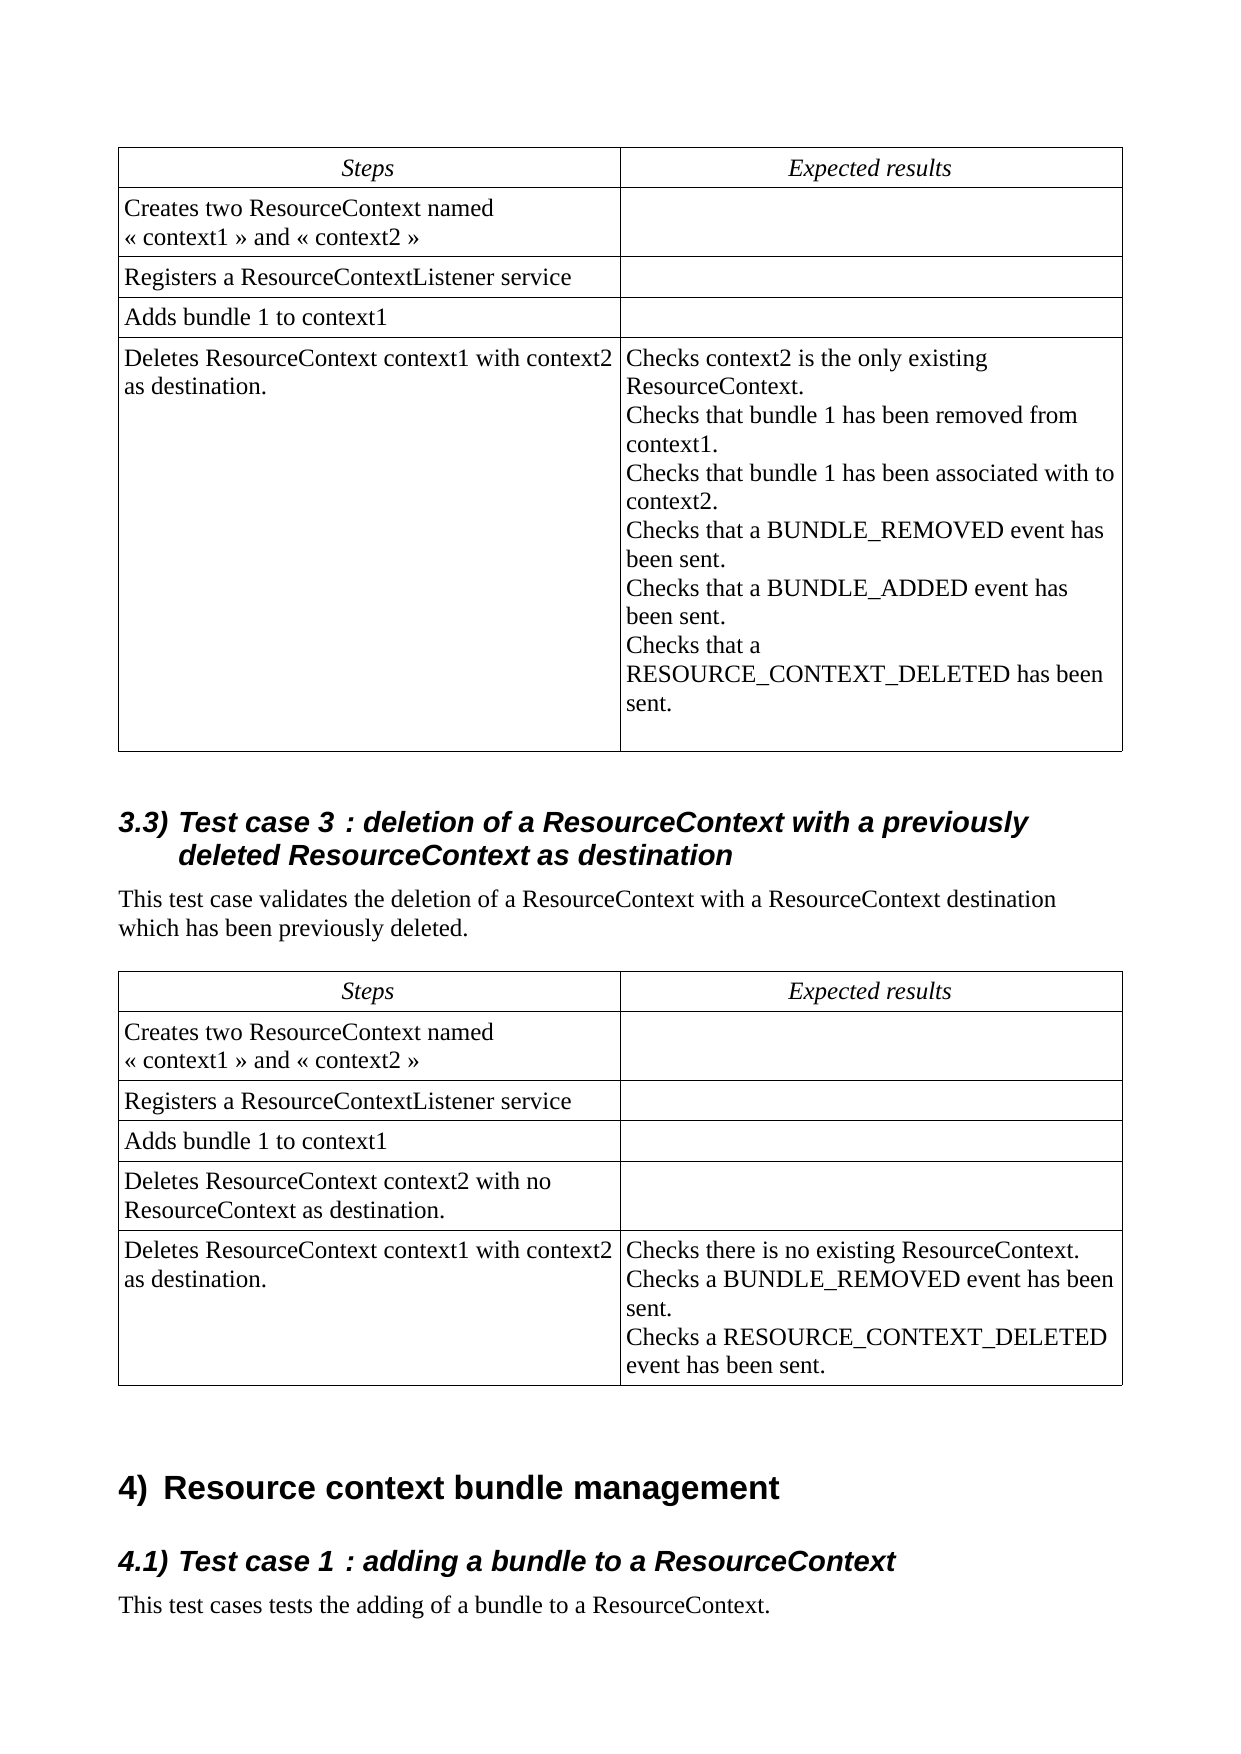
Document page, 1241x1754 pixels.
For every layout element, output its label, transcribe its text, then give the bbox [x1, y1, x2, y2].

table_cell [621, 1081, 1122, 1120]
table_cell Registers a ResourceContextListener service [119, 1081, 620, 1120]
table_header Steps [119, 972, 620, 1011]
subtitle Resource context bundle management [118, 1468, 1122, 1506]
table_cell [621, 1121, 1122, 1161]
table_cell Deletes ResourceContext context2 with no ResourceContext as destination. [119, 1162, 620, 1230]
subtitle Test case 1 : adding a bundle to a ResourceContext [118, 1544, 1122, 1577]
table_cell Adds bundle 1 to context1 [119, 298, 620, 337]
text This test cases tests the adding of a bundle to a ResourceContext. [118, 1590, 1122, 1618]
table_cell Deletes ResourceContext context1 with context2 as destination. [119, 338, 620, 751]
table_cell [621, 188, 1122, 256]
table_cell Deletes ResourceContext context1 with context2 as destination. [119, 1231, 620, 1385]
table_cell Registers a ResourceContextListener service [119, 257, 620, 297]
table_cell [621, 257, 1122, 297]
table_header Expected results [621, 148, 1122, 187]
table_cell [621, 1012, 1122, 1080]
table_cell Creates two ResourceContext named « context1 » and « context2 » [119, 1012, 620, 1080]
text This test case validates the deletion of a ResourceContext with a ResourceContext destination which has been previously deleted. [118, 884, 1122, 942]
table_cell Adds bundle 1 to context1 [119, 1121, 620, 1161]
subtitle Test case 3 : deletion of a ResourceContext with a previously deleted ResourceContext as destination [118, 805, 1122, 872]
table_cell Checks there is no existing ResourceContext. Checks a BUNDLE_REMOVED event has been sent. Checks a RESOURCE_CONTEXT_DELETED event has been sent. [621, 1231, 1122, 1385]
table_cell [621, 298, 1122, 337]
table_cell Creates two ResourceContext named « context1 » and « context2 » [119, 188, 620, 256]
table_cell [621, 1162, 1122, 1230]
table_header Expected results [621, 972, 1122, 1011]
table_header Steps [119, 148, 620, 187]
table_cell Checks context2 is the only existing ResourceContext. Checks that bundle 1 has been removed from context1. Checks that bundle 1 has been associated with to context2. Checks that a BUNDLE_REMOVED event has been sent. Checks that a BUNDLE_ADDED event has been sent. Checks that a RESOURCE_CONTEXT_DELETED has been sent. [621, 338, 1122, 751]
